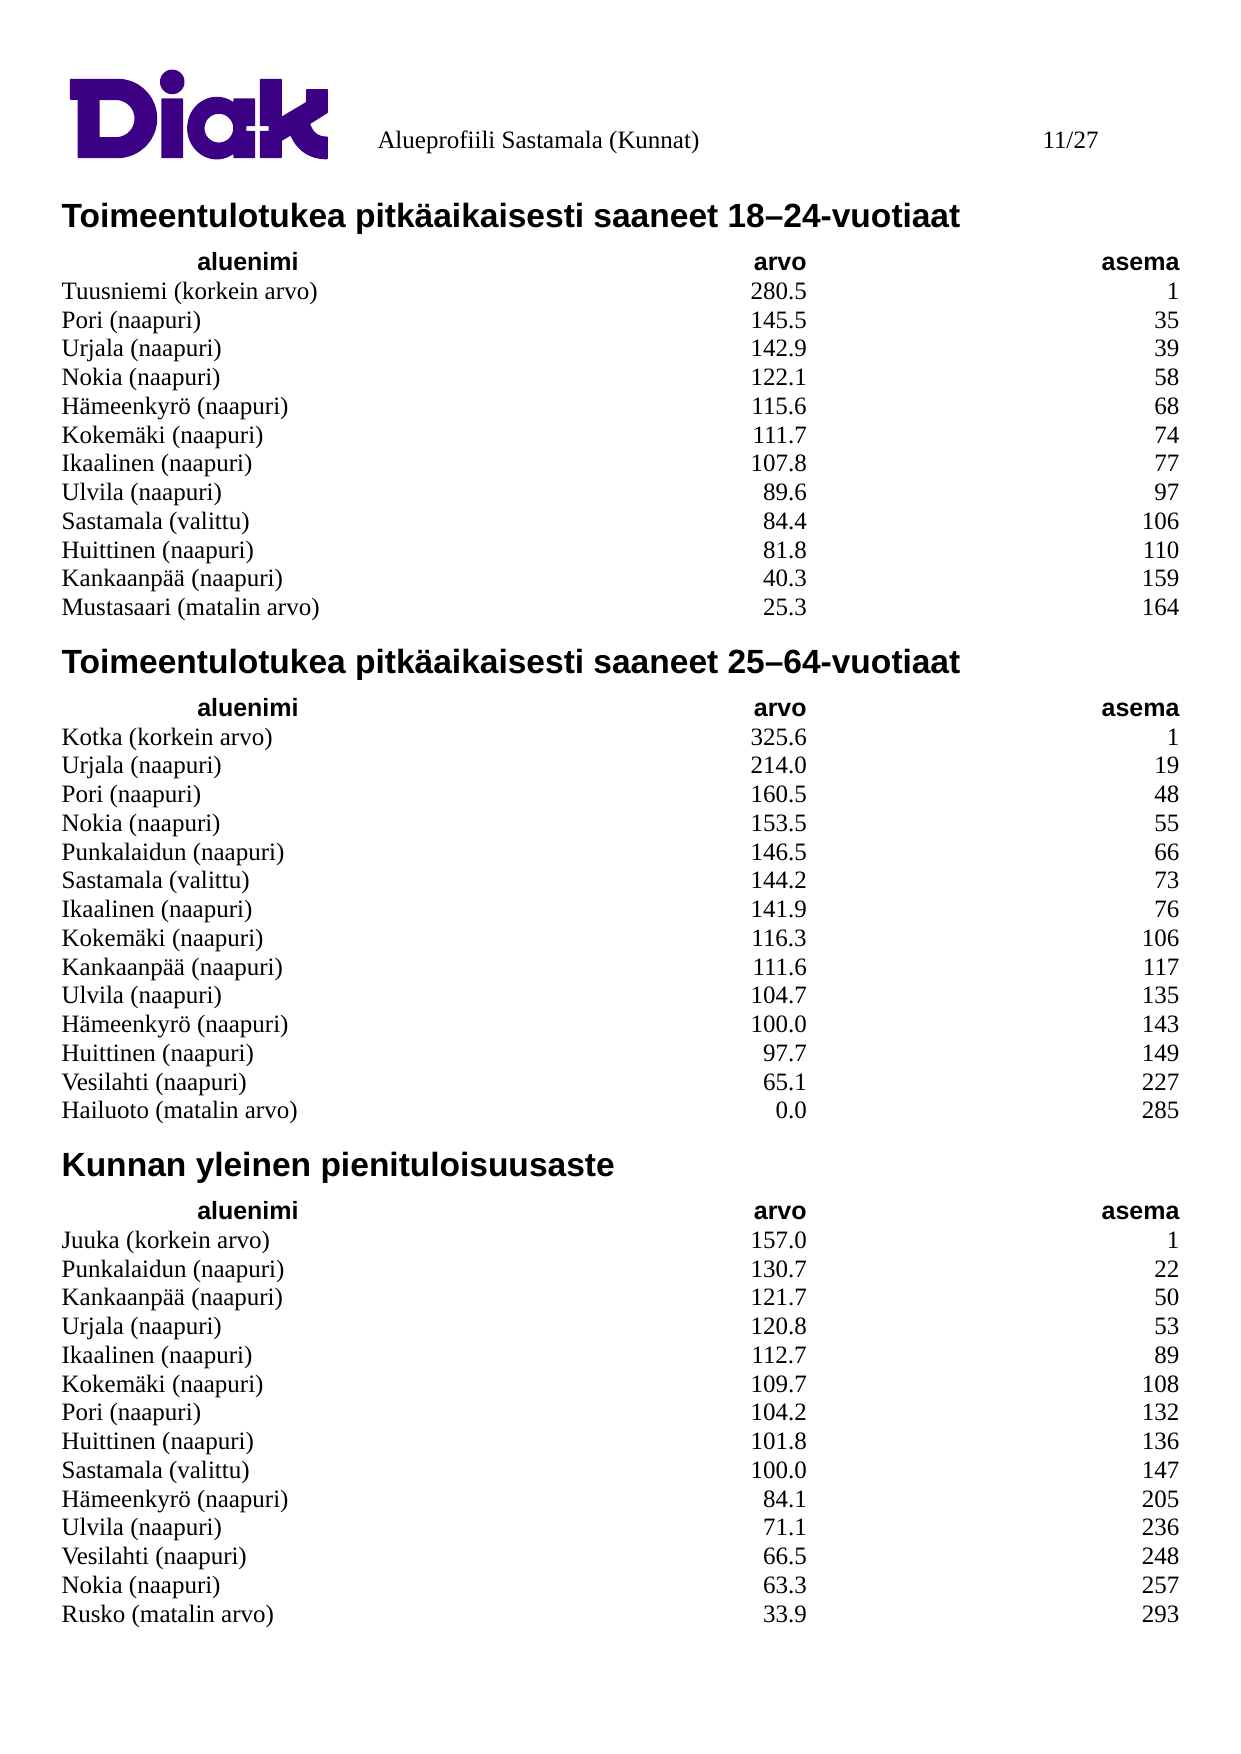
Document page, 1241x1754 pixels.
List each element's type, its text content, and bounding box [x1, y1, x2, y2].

table_cell Nokia (naapuri) [61, 362, 434, 391]
table_cell 53 [806, 1311, 1179, 1340]
table_header asema [806, 247, 1179, 276]
table_cell 1 [806, 1225, 1179, 1254]
table_cell 25.3 [434, 592, 806, 621]
table_cell 89 [806, 1340, 1179, 1369]
table_cell 111.6 [434, 952, 806, 981]
table_cell 112.7 [434, 1340, 806, 1369]
table_cell 84.4 [434, 506, 806, 535]
table_cell 108 [806, 1369, 1179, 1397]
table_cell 285 [806, 1096, 1179, 1124]
table_cell 65.1 [434, 1067, 806, 1096]
table_cell 40.3 [434, 564, 806, 592]
table_cell Sastamala (valittu) [61, 506, 434, 535]
table_cell 227 [806, 1067, 1179, 1096]
subtitle Toimeentulotukea pitkäaikaisesti saaneet 25–64-vuotiaat [61, 642, 1179, 681]
table_cell 142.9 [434, 334, 806, 362]
table_cell 106 [806, 506, 1179, 535]
table_cell 74 [806, 420, 1179, 448]
table_cell 101.8 [434, 1426, 806, 1455]
table_cell 136 [806, 1426, 1179, 1455]
table_cell Urjala (naapuri) [61, 751, 434, 779]
table_cell Hailuoto (matalin arvo) [61, 1096, 434, 1124]
table_cell Huittinen (naapuri) [61, 1426, 434, 1455]
table_cell 58 [806, 362, 1179, 391]
table_cell Pori (naapuri) [61, 305, 434, 333]
table_cell 97 [806, 477, 1179, 506]
table_cell 214.0 [434, 751, 806, 779]
table_cell 144.2 [434, 866, 806, 894]
table_cell Hämeenkyrö (naapuri) [61, 1009, 434, 1038]
table_cell 97.7 [434, 1038, 806, 1067]
table_header asema [806, 693, 1179, 722]
table_cell Nokia (naapuri) [61, 1570, 434, 1599]
table_cell 68 [806, 391, 1179, 420]
table_cell 104.2 [434, 1398, 806, 1426]
table_cell Ikaalinen (naapuri) [61, 449, 434, 477]
table_header asema [806, 1196, 1179, 1225]
table_cell 145.5 [434, 305, 806, 333]
table_cell Huittinen (naapuri) [61, 1038, 434, 1067]
table_cell 84.1 [434, 1484, 806, 1512]
table_cell 149 [806, 1038, 1179, 1067]
table_cell 19 [806, 751, 1179, 779]
table_cell 132 [806, 1398, 1179, 1426]
table_cell 115.6 [434, 391, 806, 420]
table_cell Urjala (naapuri) [61, 1311, 434, 1340]
table_cell 100.0 [434, 1009, 806, 1038]
table_cell 280.5 [434, 276, 806, 305]
table_cell 257 [806, 1570, 1179, 1599]
table_cell 293 [806, 1599, 1179, 1627]
table_cell 66 [806, 837, 1179, 866]
table_cell 35 [806, 305, 1179, 333]
table_cell Ulvila (naapuri) [61, 477, 434, 506]
table_cell 122.1 [434, 362, 806, 391]
table_cell 236 [806, 1513, 1179, 1541]
table_cell 39 [806, 334, 1179, 362]
table_cell Ikaalinen (naapuri) [61, 894, 434, 923]
table_cell 71.1 [434, 1513, 806, 1541]
table_header arvo [434, 1196, 806, 1225]
table_cell 205 [806, 1484, 1179, 1512]
table_cell Nokia (naapuri) [61, 808, 434, 837]
table_cell 48 [806, 779, 1179, 808]
table_cell 1 [806, 276, 1179, 305]
table_cell 100.0 [434, 1455, 806, 1484]
subtitle Kunnan yleinen pienituloisuusaste [61, 1145, 1179, 1184]
table_cell 106 [806, 923, 1179, 952]
table_cell Juuka (korkein arvo) [61, 1225, 434, 1254]
table_cell 157.0 [434, 1225, 806, 1254]
table_cell 109.7 [434, 1369, 806, 1397]
table_cell 143 [806, 1009, 1179, 1038]
table_cell Kankaanpää (naapuri) [61, 952, 434, 981]
table_cell Kokemäki (naapuri) [61, 1369, 434, 1397]
table_cell Sastamala (valittu) [61, 1455, 434, 1484]
table_header arvo [434, 693, 806, 722]
table_header aluenimi [61, 1196, 434, 1225]
table_cell 77 [806, 449, 1179, 477]
table_cell 50 [806, 1283, 1179, 1311]
table_cell Ikaalinen (naapuri) [61, 1340, 434, 1369]
table_cell Kokemäki (naapuri) [61, 420, 434, 448]
subtitle Toimeentulotukea pitkäaikaisesti saaneet 18–24-vuotiaat [61, 196, 1179, 235]
table_cell Hämeenkyrö (naapuri) [61, 391, 434, 420]
table_cell 66.5 [434, 1541, 806, 1570]
table_cell 117 [806, 952, 1179, 981]
table_cell 153.5 [434, 808, 806, 837]
table_cell 110 [806, 535, 1179, 563]
table_cell Pori (naapuri) [61, 1398, 434, 1426]
table_cell 248 [806, 1541, 1179, 1570]
table_cell Ulvila (naapuri) [61, 1513, 434, 1541]
table_cell 107.8 [434, 449, 806, 477]
table_cell 146.5 [434, 837, 806, 866]
table_cell 141.9 [434, 894, 806, 923]
table_cell 33.9 [434, 1599, 806, 1627]
table_cell 1 [806, 722, 1179, 751]
table_cell Kokemäki (naapuri) [61, 923, 434, 952]
table_cell Kankaanpää (naapuri) [61, 564, 434, 592]
table_cell 159 [806, 564, 1179, 592]
table_cell 164 [806, 592, 1179, 621]
table_header aluenimi [61, 247, 434, 276]
table_cell 22 [806, 1254, 1179, 1282]
table_cell 104.7 [434, 981, 806, 1009]
table_cell 116.3 [434, 923, 806, 952]
table_cell Pori (naapuri) [61, 779, 434, 808]
table_cell 120.8 [434, 1311, 806, 1340]
table_cell Kankaanpää (naapuri) [61, 1283, 434, 1311]
table_cell Ulvila (naapuri) [61, 981, 434, 1009]
table_cell 111.7 [434, 420, 806, 448]
table_cell Punkalaidun (naapuri) [61, 1254, 434, 1282]
table_cell Mustasaari (matalin arvo) [61, 592, 434, 621]
table_cell Kotka (korkein arvo) [61, 722, 434, 751]
table_cell Punkalaidun (naapuri) [61, 837, 434, 866]
table_header aluenimi [61, 693, 434, 722]
table_cell Rusko (matalin arvo) [61, 1599, 434, 1627]
table_cell Vesilahti (naapuri) [61, 1067, 434, 1096]
table_cell 135 [806, 981, 1179, 1009]
table_cell Huittinen (naapuri) [61, 535, 434, 563]
table_cell Urjala (naapuri) [61, 334, 434, 362]
table_cell Tuusniemi (korkein arvo) [61, 276, 434, 305]
table_cell 130.7 [434, 1254, 806, 1282]
table_header arvo [434, 247, 806, 276]
table_cell 55 [806, 808, 1179, 837]
table_cell 63.3 [434, 1570, 806, 1599]
table_cell 325.6 [434, 722, 806, 751]
table_cell 73 [806, 866, 1179, 894]
table_cell 160.5 [434, 779, 806, 808]
table_cell 147 [806, 1455, 1179, 1484]
table_cell 81.8 [434, 535, 806, 563]
table_cell 121.7 [434, 1283, 806, 1311]
table_cell Hämeenkyrö (naapuri) [61, 1484, 434, 1512]
table_cell 0.0 [434, 1096, 806, 1124]
table_cell 76 [806, 894, 1179, 923]
table_cell Vesilahti (naapuri) [61, 1541, 434, 1570]
table_cell Sastamala (valittu) [61, 866, 434, 894]
table_cell 89.6 [434, 477, 806, 506]
